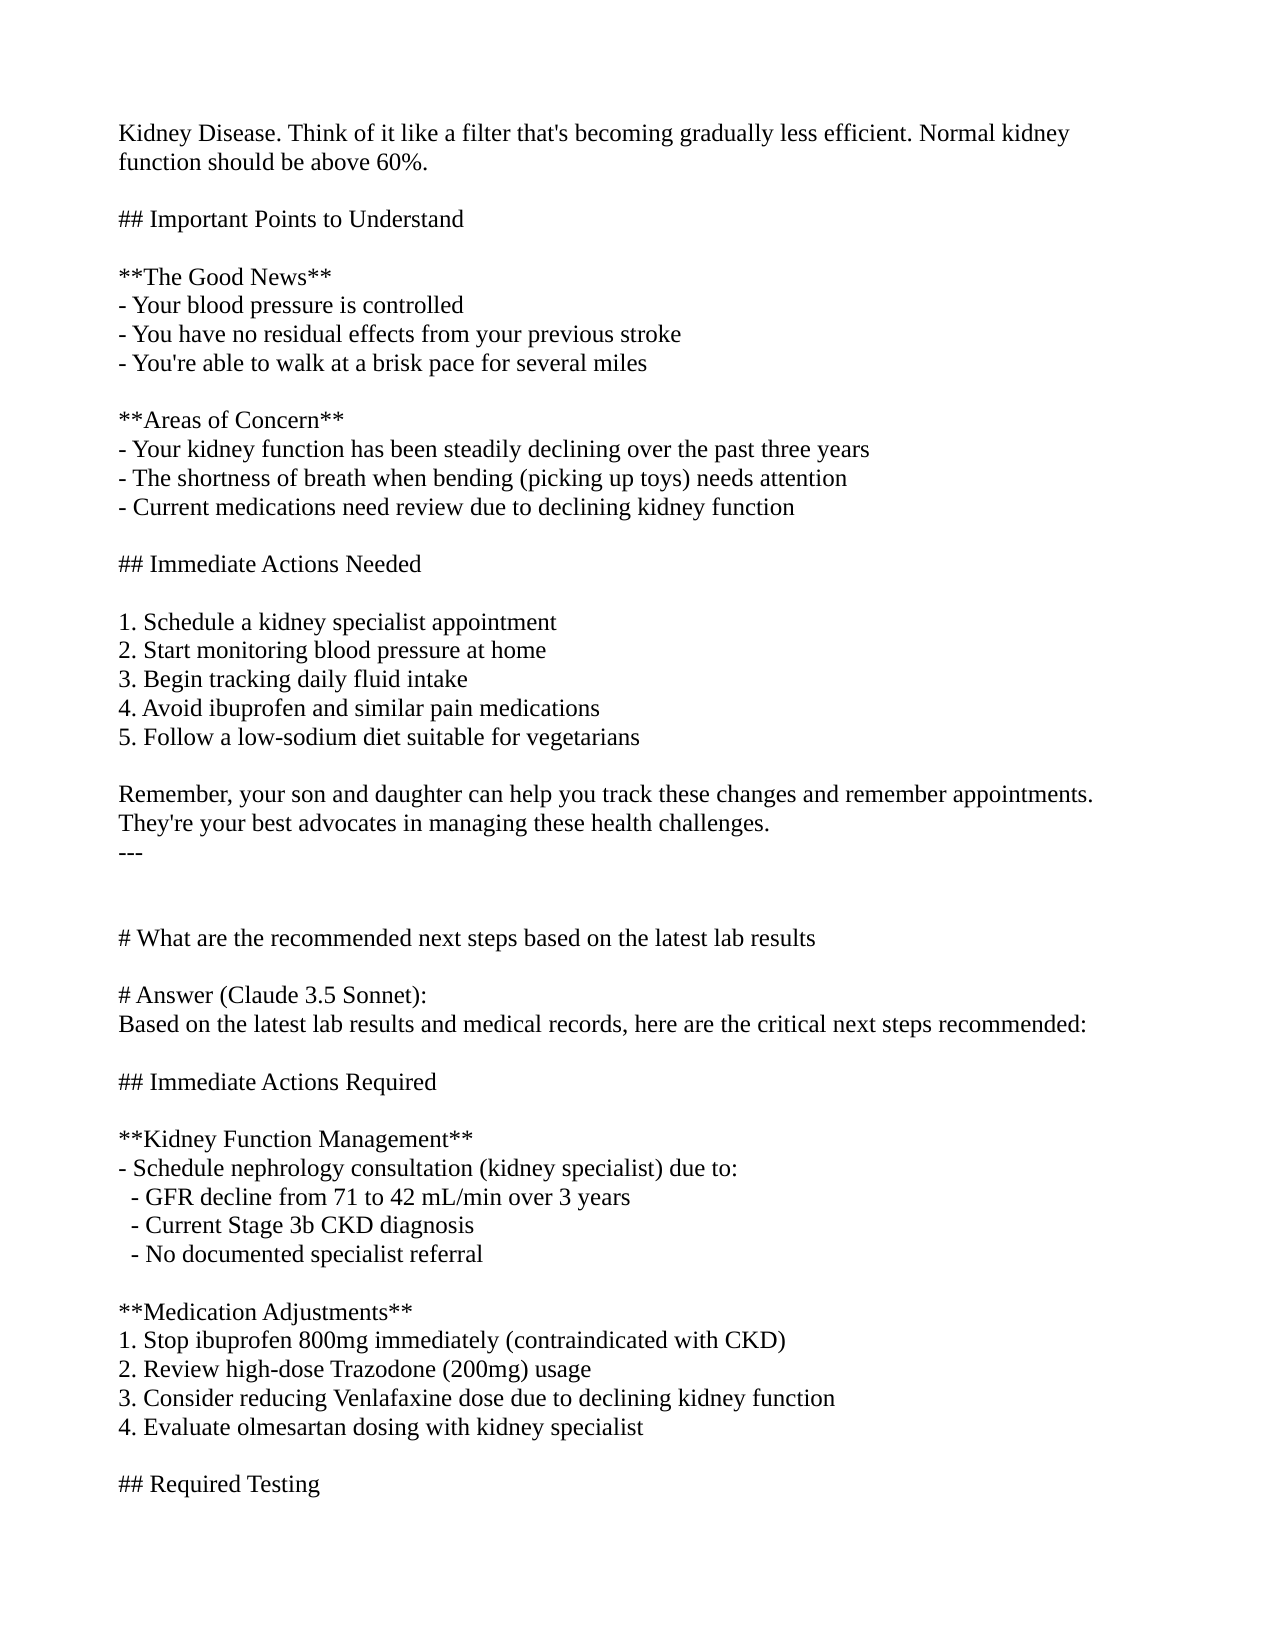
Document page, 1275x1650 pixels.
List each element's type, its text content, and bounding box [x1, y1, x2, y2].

text Remember, your son and daughter can help you track these changes and remember appointments. They're your best advocates in managing these health challenges. [118, 779, 1157, 837]
text - No documented specialist referral [118, 1239, 1157, 1268]
text ## Immediate Actions Needed [118, 549, 1157, 578]
text 3. Consider reducing Venlafaxine dose due to declining kidney function [118, 1383, 1157, 1412]
text 3. Begin tracking daily fluid intake [118, 664, 1157, 693]
text Kidney Disease. Think of it like a filter that's becoming gradually less efficient. Normal kidney function should be above 60%. [118, 118, 1157, 176]
text 2. Start monitoring blood pressure at home [118, 636, 1157, 664]
text **The Good News** [118, 262, 1157, 291]
text 5. Follow a low-sodium diet suitable for vegetarians [118, 722, 1157, 751]
text **Medication Adjustments** [118, 1297, 1157, 1326]
text 1. Schedule a kidney specialist appointment [118, 607, 1157, 636]
text # What are the recommended next steps based on the latest lab results [118, 923, 1157, 952]
text ## Important Points to Understand [118, 204, 1157, 233]
text **Areas of Concern** [118, 406, 1157, 434]
text - You have no residual effects from your previous stroke [118, 319, 1157, 348]
text ## Immediate Actions Required [118, 1067, 1157, 1096]
text - Current Stage 3b CKD diagnosis [118, 1211, 1157, 1239]
text - Current medications need review due to declining kidney function [118, 492, 1157, 521]
text 1. Stop ibuprofen 800mg immediately (contraindicated with CKD) [118, 1326, 1157, 1354]
text - Your blood pressure is controlled [118, 291, 1157, 319]
text - GFR decline from 71 to 42 mL/min over 3 years [118, 1182, 1157, 1211]
text 4. Evaluate olmesartan dosing with kidney specialist [118, 1412, 1157, 1441]
text 4. Avoid ibuprofen and similar pain medications [118, 693, 1157, 722]
text - The shortness of breath when bending (picking up toys) needs attention [118, 463, 1157, 492]
text Based on the latest lab results and medical records, here are the critical next steps recommended: [118, 1009, 1157, 1038]
text --- [118, 837, 1157, 866]
text **Kidney Function Management** [118, 1124, 1157, 1153]
text # Answer (Claude 3.5 Sonnet): [118, 981, 1157, 1009]
text - Schedule nephrology consultation (kidney specialist) due to: [118, 1153, 1157, 1182]
text - Your kidney function has been steadily declining over the past three years [118, 434, 1157, 463]
text - You're able to walk at a brisk pace for several miles [118, 348, 1157, 377]
text ## Required Testing [118, 1469, 1157, 1498]
text 2. Review high-dose Trazodone (200mg) usage [118, 1354, 1157, 1383]
